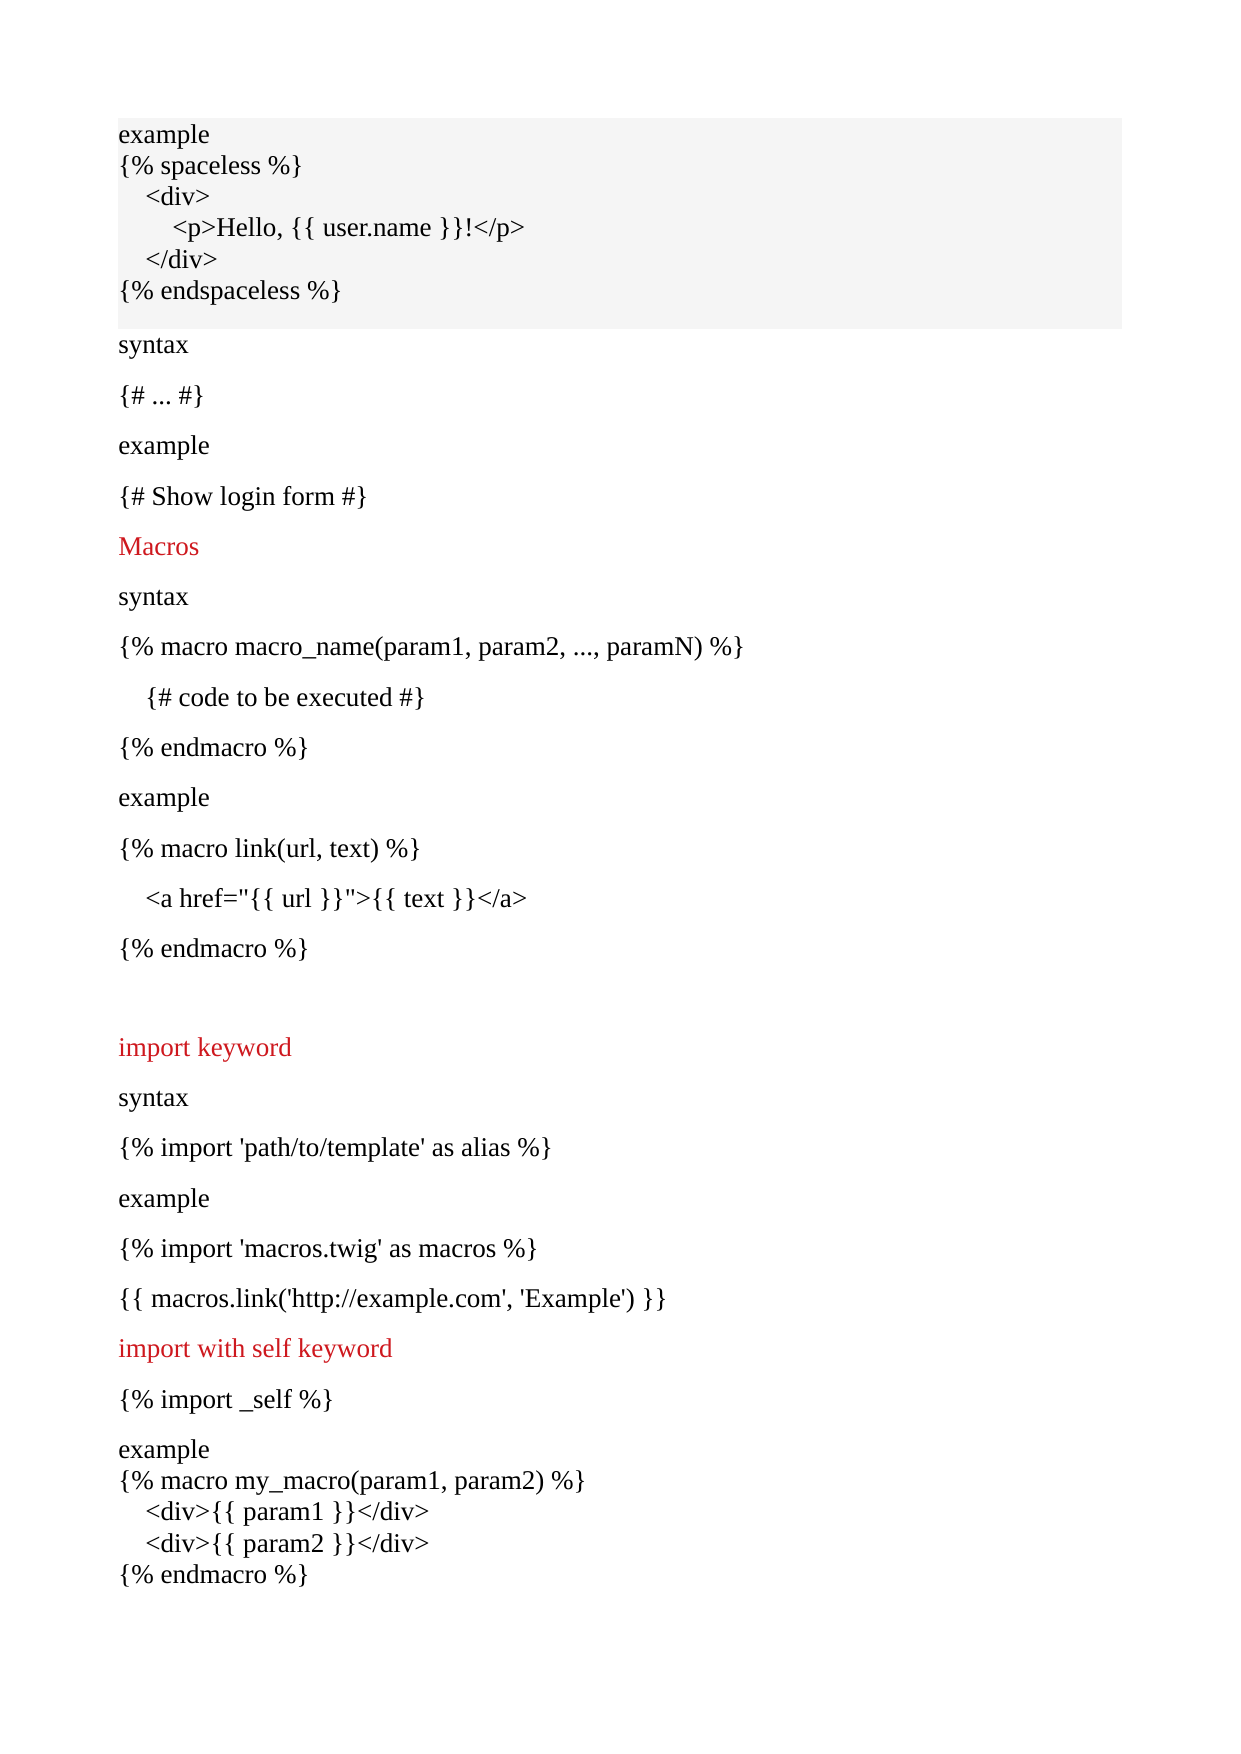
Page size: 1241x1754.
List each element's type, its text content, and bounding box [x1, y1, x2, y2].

text import keyword [118, 1031, 1122, 1062]
text </div> [118, 243, 1122, 274]
text syntax [118, 329, 1122, 360]
text {% macro macro_name(param1, param2, ..., paramN) %} [118, 631, 1122, 662]
text {% spaceless %} [118, 149, 1122, 180]
text {% import 'macros.twig' as macros %} [118, 1232, 1122, 1263]
text example [118, 781, 1122, 813]
text <div>{{ param1 }}</div> [118, 1496, 1122, 1527]
text {% macro link(url, text) %} [118, 832, 1122, 863]
text <a href="{{ url }}">{{ text }}</a> [118, 882, 1122, 913]
text <div>{{ param2 }}</div> [118, 1527, 1122, 1558]
text {{ macros.link('http://example.com', 'Example') }} [118, 1282, 1122, 1313]
text import with self keyword [118, 1333, 1122, 1364]
text {% endmacro %} [118, 731, 1122, 762]
text example [118, 1433, 1122, 1464]
text {# code to be executed #} [118, 681, 1122, 712]
text {% import 'path/to/template' as alias %} [118, 1131, 1122, 1162]
text Macros [118, 530, 1122, 561]
text {# Show login form #} [118, 479, 1122, 511]
text <div> [118, 180, 1122, 212]
text example [118, 429, 1122, 460]
text example [118, 118, 1122, 149]
text example [118, 1182, 1122, 1213]
text syntax [118, 580, 1122, 611]
text {% macro my_macro(param1, param2) %} [118, 1464, 1122, 1496]
text {% endmacro %} [118, 932, 1122, 963]
text {# ... #} [118, 379, 1122, 410]
text <p>Hello, {{ user.name }}!</p> [118, 212, 1122, 243]
text syntax [118, 1081, 1122, 1112]
text {% import _self %} [118, 1383, 1122, 1414]
text {% endmacro %} [118, 1558, 1122, 1589]
text {% endspaceless %} [118, 274, 1122, 305]
